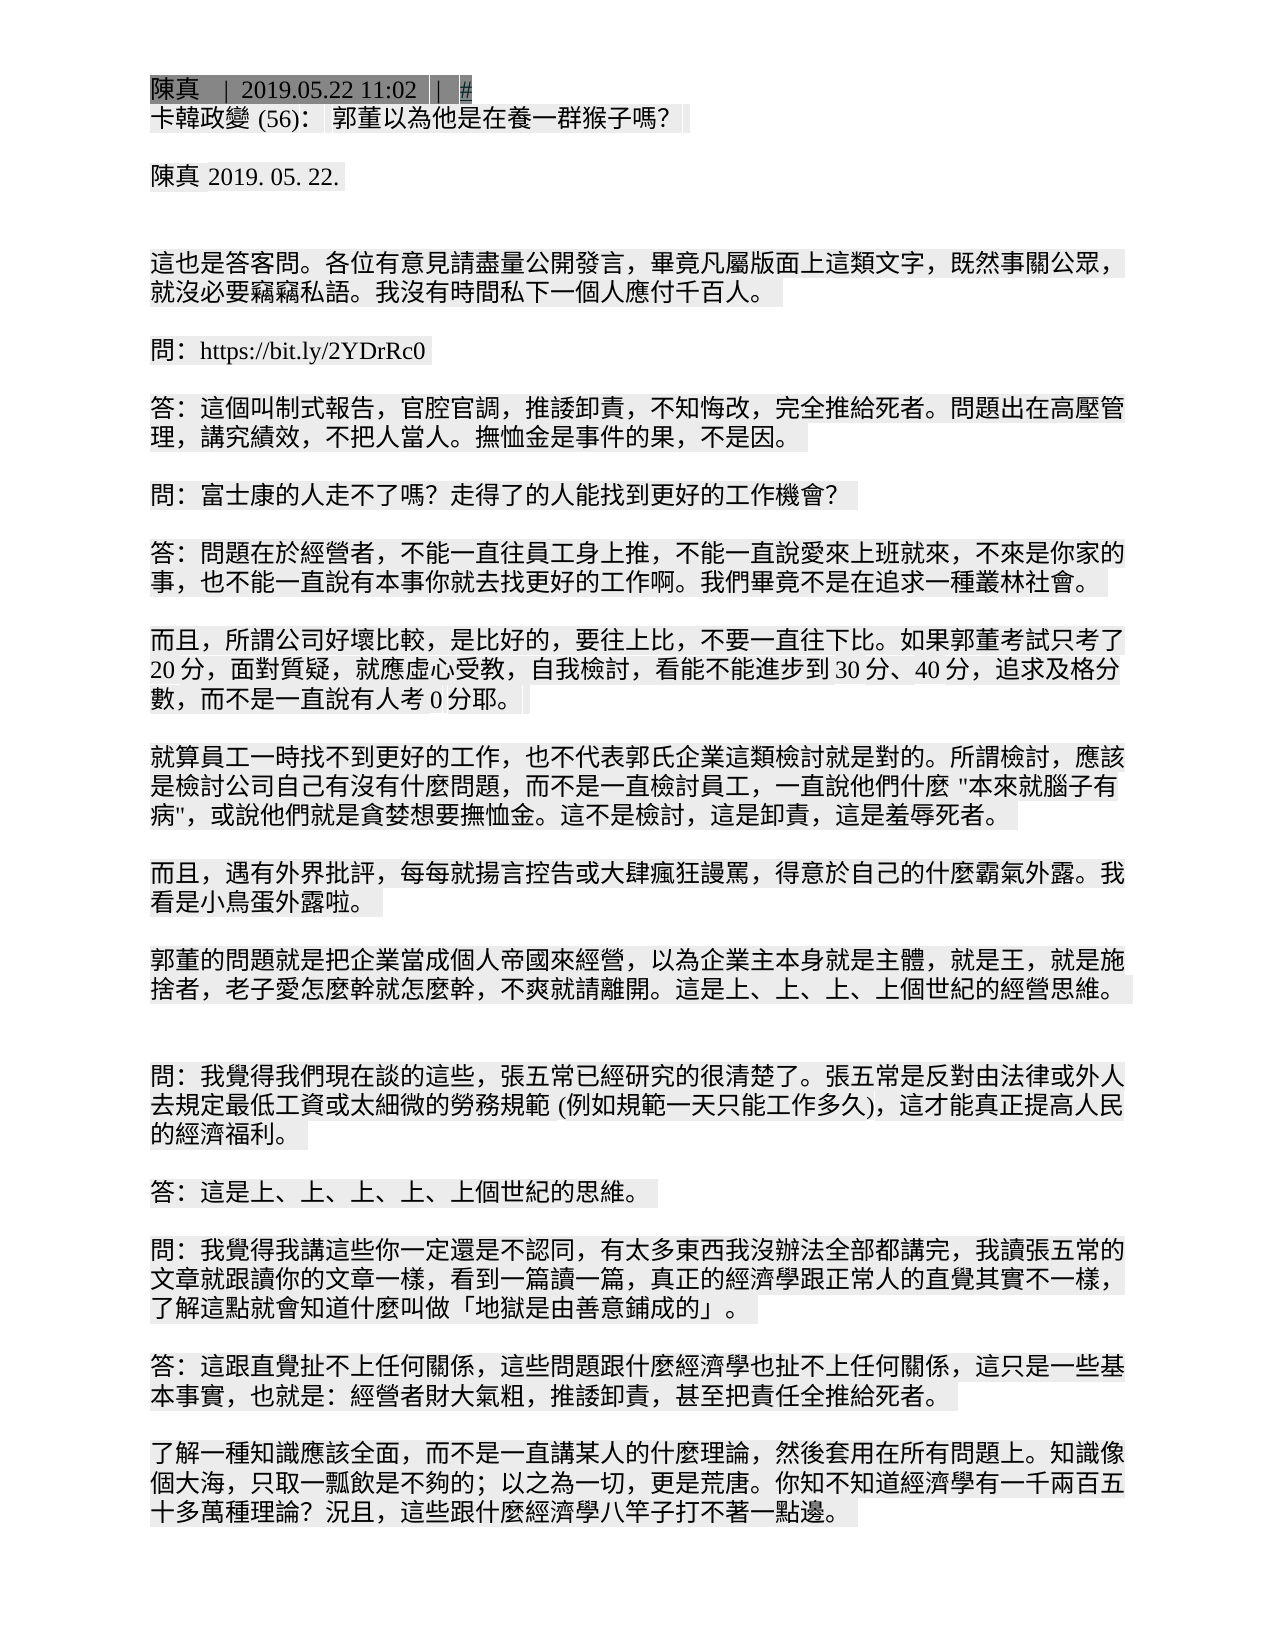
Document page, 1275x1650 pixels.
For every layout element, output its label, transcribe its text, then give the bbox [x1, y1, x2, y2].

text 卡韓政變 (56)： 郭董以為他是在養一群猴子嗎？ 陳真 2019. 05. 22. 這也是答客問。各位有意見請盡量公開發言，畢竟凡屬版面上這類文字，既然事關公眾，就沒必要竊竊私語。我沒有時間私下一個人應付千百人。 問：https://bit.ly/2YDrRc0 答：這個叫制式報告，官腔官調，推諉卸責，不知悔改，完全推給死者。問題出在高壓管理，講究績效，不把人當人。撫恤金是事件的果，不是因。 問：富士康的人走不了嗎？走得了的人能找到更好的工作機會？ 答：問題在於經營者，不能一直往員工身上推，不能一直說愛來上班就來，不來是你家的事，也不能一直說有本事你就去找更好的工作啊。我們畢竟不是在追求一種叢林社會。 而且，所謂公司好壞比較，是比好的，要往上比，不要一直往下比。如果郭董考試只考了20分，面對質疑，就應虛心受教，自我檢討，看能不能進步到30分、40分，追求及格分數，而不是一直說有人考0分耶。 就算員工一時找不到更好的工作，也不代表郭氏企業這類檢討就是對的。所謂檢討，應該是檢討公司自己有沒有什麼問題，而不是一直檢討員工，一直說他們什麼 "本來就腦子有病"，或說他們就是貪婪想要撫恤金。這不是檢討，這是卸責，這是羞辱死者。 而且，遇有外界批評，每每就揚言控告或大肆瘋狂謾罵，得意於自己的什麼霸氣外露。我看是小鳥蛋外露啦。 郭董的問題就是把企業當成個人帝國來經營，以為企業主本身就是主體，就是王，就是施捨者，老子愛怎麼幹就怎麼幹，不爽就請離開。這是上、上、上、上個世紀的經營思維。 問：我覺得我們現在談的這些，張五常已經研究的很清楚了。張五常是反對由法律或外人去規定最低工資或太細微的勞務規範 (例如規範一天只能工作多久)，這才能真正提高人民的經濟福利。 答：這是上、上、上、上、上個世紀的思維。 問：我覺得我講這些你一定還是不認同，有太多東西我沒辦法全部都講完，我讀張五常的文章就跟讀你的文章一樣，看到一篇讀一篇，真正的經濟學跟正常人的直覺其實不一樣，了解這點就會知道什麼叫做「地獄是由善意鋪成的」。 答：這跟直覺扯不上任何關係，這些問題跟什麼經濟學也扯不上任何關係，這只是一些基本事實，也就是：經營者財大氣粗，推諉卸責，甚至把責任全推給死者。 了解一種知識應該全面，而不是一直講某人的什麼理論，然後套用在所有問題上。知識像個大海，只取一瓢飲是不夠的；以之為一切，更是荒唐。你知不知道經濟學有一千兩百五十多萬種理論？況且，這些跟什麼經濟學八竿子打不著一點邊。 問：你沒辦法讓這些人找到更好的工作機會，卻說拿自己的錢出來投資的老闆卸責，如果老闆照你說的去做而虧損的話，是誰來承受？如果是你的話，那我覺得你有資格做這樣的批評。 答：一個老闆，如果無法在滿足基本文明的勞動條件下仍然能獲利，而會虧損，那他當然就應該自己承受，並且應該讓他被淘汰，市場上總是有人可以取代他。不應該一直擔心老闆會虧損，卻完全不在乎員工的基本權益，甚至把一種權益問題或社會結構問題，變成員工的個人身心問題或能力問題。 問：郭台銘做這些或許並非心懷善意，但他的作法卻真的使幾十萬人的中國人生活改善，沒有郭台銘就沒有這一切。 答：我完全看不出來郭台銘對於中國人民的生活改善起了什麼值得一提的作用，我只看到他在中國崛起的過程中，成功掠奪了無數人的血汗與青春，乃至生命。這也許是某種必要之惡，但這個 "惡" 是可以透過反省與檢討而逐漸改善的，但是郭董卻始終強烈抗拒、敵視這類檢討，因為他的某種觀念屬於中古世紀，應該找來一部時光機，送他回去屬於他的年代。 但我倒是相信郭台銘在經營事業上的基本善意，就好像想當一個明君聖主那樣，但他自以為是的 "善意" 卻舖成了通往 "地獄" 之路，問題就在於他的基本文明觀念大有問題，好像是從中古世紀穿越時空出來似的。問題是，現在是21世紀，他不是君，不是王，不是什麼賞大家飯吃的聖主，他只是一個應該接受社會規範以符合基本勞動精神的事業主。 舉個例，前天(5月19日)，郭台銘到雲林從事參選活動，媒體報導如下： "郭台銘來到雲林，和農漁民大談農業，面對農民請求將來當總統要解決農產銷路問題時，郭台銘強調，未來解決台灣農產滯銷的問題，將比照他當兵時，司令官下命令叫大家天天吃香焦。他也將以此要求旗下所有員工，什麼農產品滯銷，就吃什麼，因為農業是台灣的根。" 很荒唐吧？像不像是從上、上、上、上、上、上個世紀出來的人，我還以為是羅馬皇帝在發表救國救民的談話。 再說，郭董在台灣，鴻海的員工只有七千人，命令員工天天吃某種滯銷的水果蔬菜，這樣就能解決台灣的農產銷路問題？真的是完全腦殘不是嗎？這種程度的學生，老實說，就算給他補考的機會，也還是一樣只能得零分。 除了觀念可怕之外，郭董既然自以為是明君聖主，是什麼霸氣外露的總司令，他自然也就沒法把人當人看。他總以為是他賞飯給大家吃，因此才會講什麼 "下令叫旗下員工，叫你吃什麼就吃什麼"。他以為他是在養一群猴子嗎？這樣的人，也許心性不壞，但是，別說當總統，就算請他管理一個小型動物園，我都不放心，能力太差，觀念荒唐，心態詭異。 至於說，一直強調郭董什麼幫助了中國幾十萬人生活改善，那就更無聊了。郭董也許改善了一些人的生活，但是哪一個大企業不是這樣？所以就統統都不能批評了嗎？甚至每個做奸犯科者，包括阿扁，也幫助了許多人啊。這就好像一個醫生告訴病人說你肝硬化末期，肺部嚴重發炎，血色素不足，腦子裏還積了水。這時候，卻有人跳出來幫腔說："醫生！你這樣講就不公平了，人家頭髮烏溜溜，香噴噴，大大的眼睛，小小的嘴巴，翹翹的屁股，你都故意沒看到嗎？" 問：我認同你對郭台銘言行的批評，但對企業管理上的批評其實是真的外行了。 我：我從沒談過什麼企業管理學，無所謂外不外行。一個人，看見某人正在家暴他的家人，打得家中妻小頭破血流，遍體鱗傷，於是忍不住批評說你怎麼這樣對待你的家人？！這時候，如果有人跳出來幫腔說：你對家庭倫理學與婚姻管理學太外行了。我想，他聽了恐怕也只能啞口無言。 [150, 104, 1125, 1556]
text 陳真 | 2019.05.22 11:02 | # [150, 75, 1125, 104]
